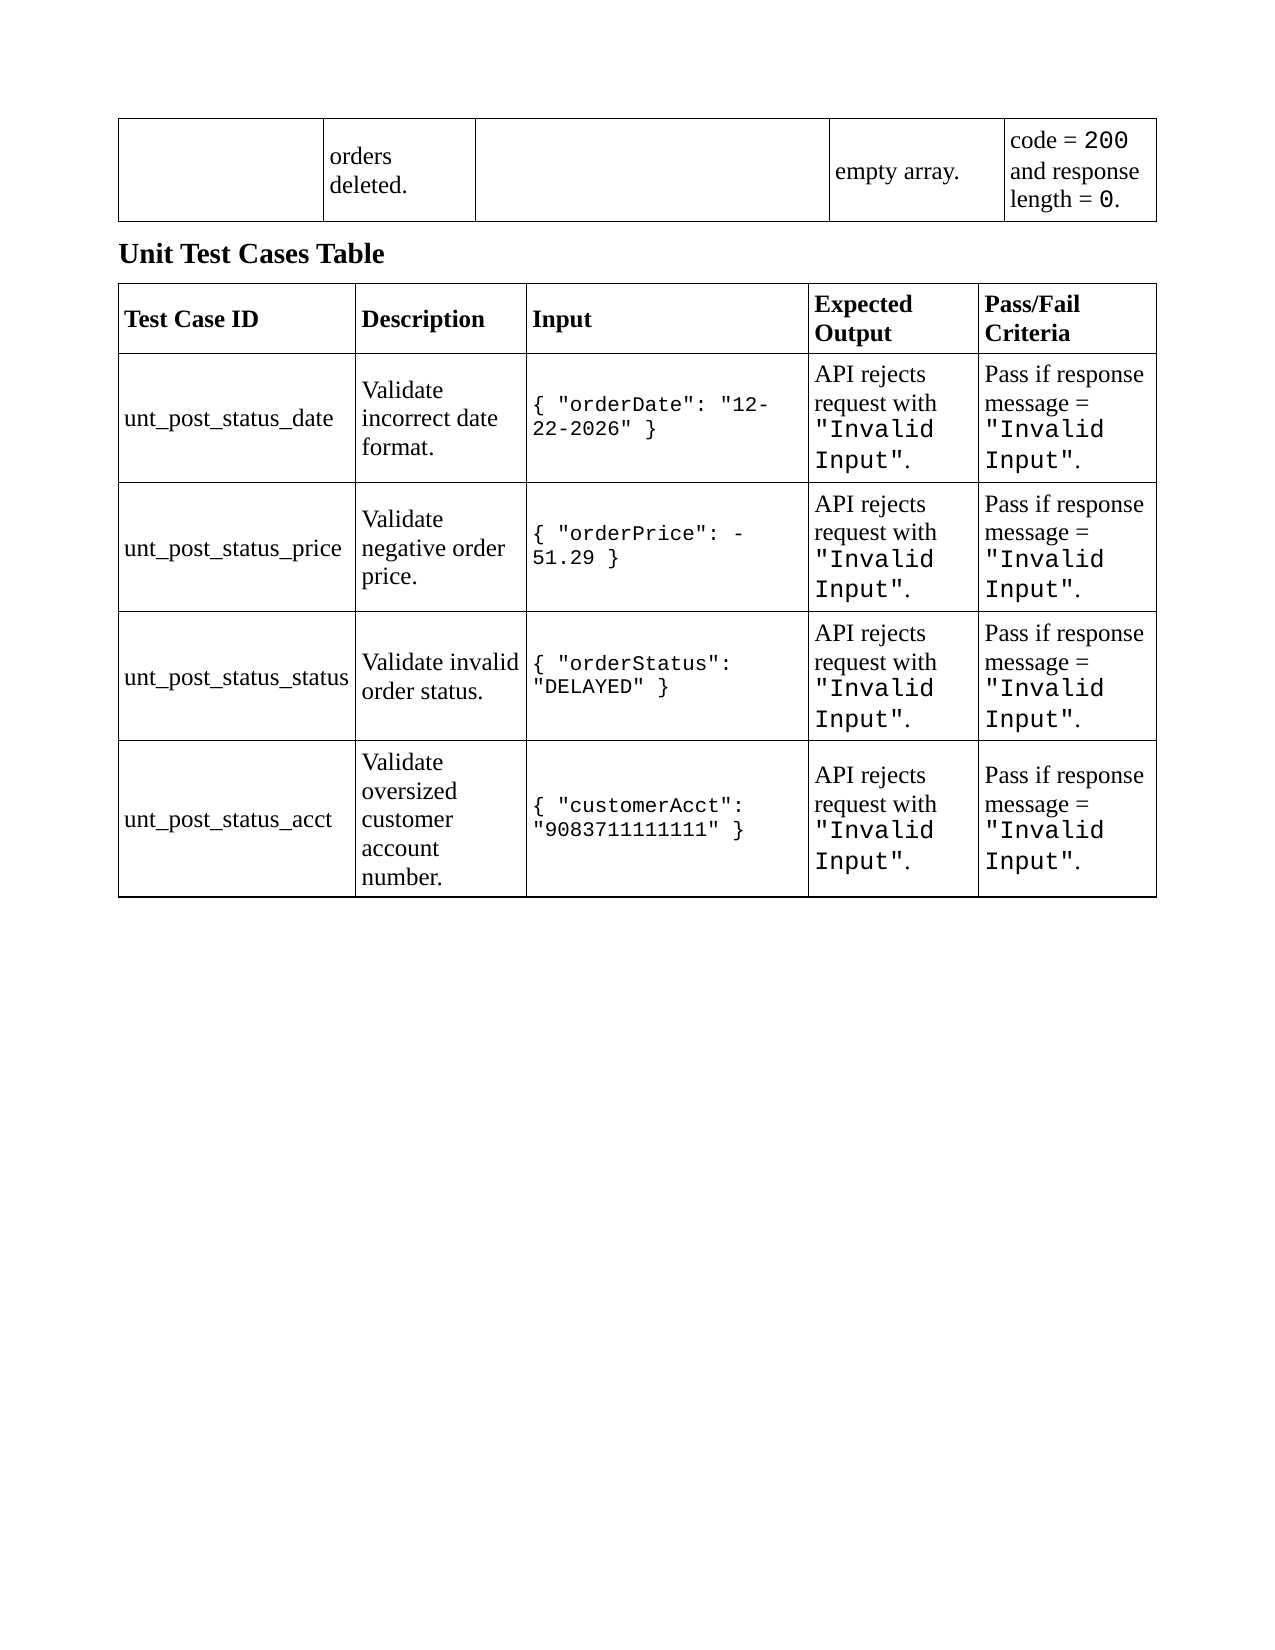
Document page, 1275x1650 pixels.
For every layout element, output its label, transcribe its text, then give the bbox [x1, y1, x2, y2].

table_cell { "orderStatus": "DELAYED" } [527, 612, 808, 740]
table_cell empty array. [830, 119, 1004, 221]
table_cell Validate oversized customer account number. [356, 741, 526, 896]
table_cell [476, 119, 829, 221]
table_cell Pass if response message = "Invalid Input". [979, 483, 1156, 611]
table_header Test Case ID [119, 284, 355, 353]
table_cell Pass if response message = "Invalid Input". [979, 612, 1156, 740]
table_cell unt_post_status_date [119, 354, 355, 482]
table_cell { "orderPrice": -51.29 } [527, 483, 808, 611]
table_cell unt_post_status_status [119, 612, 355, 740]
table_cell orders deleted. [324, 119, 475, 221]
table_cell unt_post_status_acct [119, 741, 355, 896]
table_cell API rejects request with "Invalid Input". [809, 354, 978, 482]
table_cell Validate incorrect date format. [356, 354, 526, 482]
table_cell { "customerAcct": "9083711111111" } [527, 741, 808, 896]
table_cell Pass if response message = "Invalid Input". [979, 741, 1156, 896]
table_cell API rejects request with "Invalid Input". [809, 741, 978, 896]
table_cell Pass if response message = "Invalid Input". [979, 354, 1156, 482]
table_cell [119, 119, 323, 221]
table_header Input [527, 284, 808, 353]
table_cell { "orderDate": "12-22-2026" } [527, 354, 808, 482]
table_header Expected Output [809, 284, 978, 353]
table_cell code = 200 and response length = 0. [1005, 119, 1156, 221]
subtitle Unit Test Cases Table [118, 237, 1157, 270]
table_cell Validate negative order price. [356, 483, 526, 611]
table_header Pass/Fail Criteria [979, 284, 1156, 353]
table_header Description [356, 284, 526, 353]
table_cell API rejects request with "Invalid Input". [809, 612, 978, 740]
table_cell unt_post_status_price [119, 483, 355, 611]
table_cell API rejects request with "Invalid Input". [809, 483, 978, 611]
table_cell Validate invalid order status. [356, 612, 526, 740]
